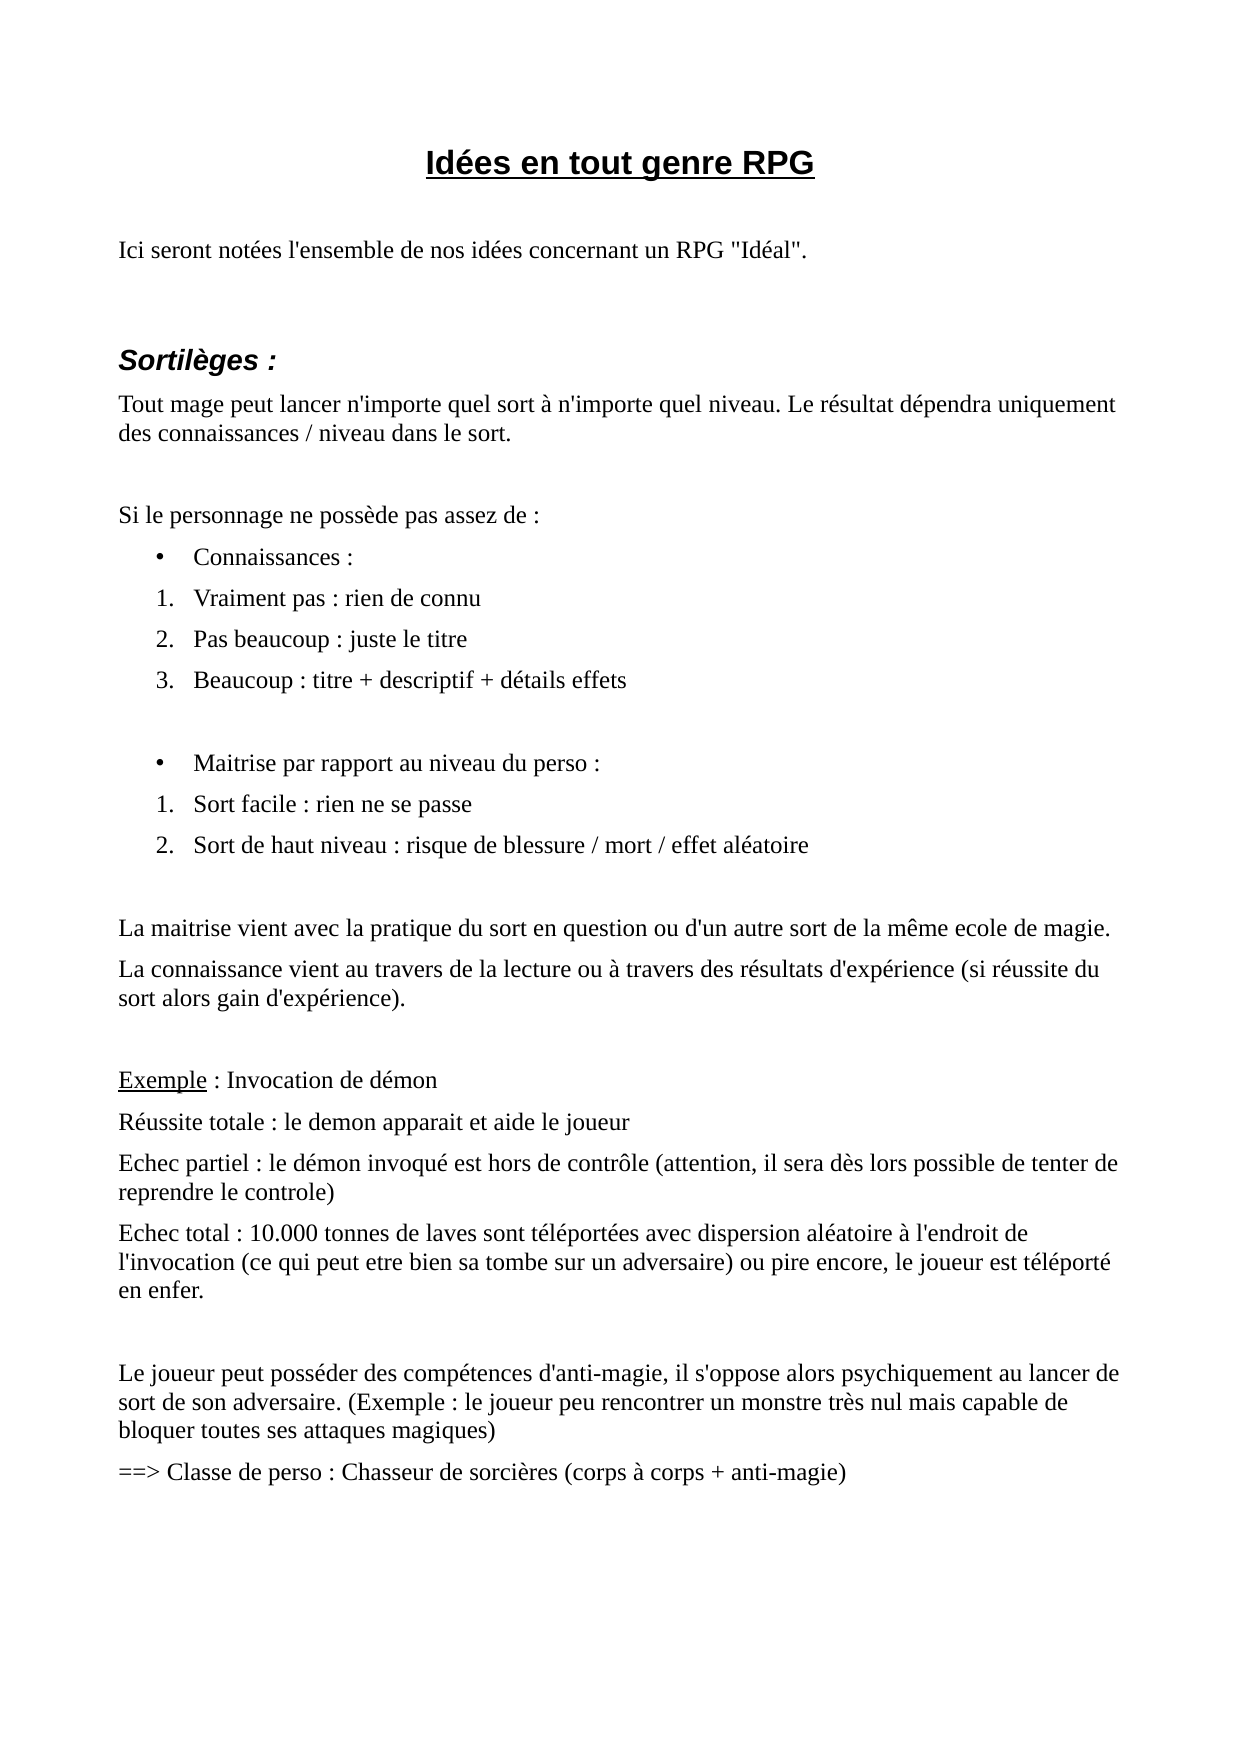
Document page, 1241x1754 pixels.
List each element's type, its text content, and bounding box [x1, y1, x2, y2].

text Echec total : 10.000 tonnes de laves sont téléportées avec dispersion aléatoire à l'endroit de l'invocation (ce qui peut etre bien sa tombe sur un adversaire) ou pire encore, le joueur est téléporté en enfer. [118, 1218, 1122, 1304]
text Exemple : Invocation de démon [118, 1065, 1122, 1094]
list Beaucoup : titre + descriptif + détails effets [156, 665, 1122, 694]
list Maitrise par rapport au niveau du perso : [156, 748, 1122, 777]
text Réussite totale : le demon apparait et aide le joueur [118, 1107, 1122, 1135]
list Pas beaucoup : juste le titre [156, 624, 1122, 653]
text La connaissance vient au travers de la lecture ou à travers des résultats d'expérience (si réussite du sort alors gain d'expérience). [118, 954, 1122, 1012]
text Tout mage peut lancer n'importe quel sort à n'importe quel niveau. Le résultat dépendra uniquement des connaissances / niveau dans le sort. [118, 389, 1122, 447]
list Connaissances : [156, 542, 1122, 570]
list Sort de haut niveau : risque de blessure / mort / effet aléatoire [156, 830, 1122, 859]
text La maitrise vient avec la pratique du sort en question ou d'un autre sort de la même ecole de magie. [118, 913, 1122, 942]
text Si le personnage ne possède pas assez de : [118, 500, 1122, 529]
subtitle Idées en tout genre RPG [118, 143, 1122, 182]
text Le joueur peut posséder des compétences d'anti-magie, il s'oppose alors psychiquement au lancer de sort de son adversaire. (Exemple : le joueur peu rencontrer un monstre très nul mais capable de bloquer toutes ses attaques magiques) [118, 1358, 1122, 1444]
list Vraiment pas : rien de connu [156, 583, 1122, 612]
subtitle Sortilèges : [118, 343, 1122, 377]
list Sort facile : rien ne se passe [156, 789, 1122, 818]
text Ici seront notées l'ensemble de nos idées concernant un RPG "Idéal". [118, 236, 1122, 264]
text ==> Classe de perso : Chasseur de sorcières (corps à corps + anti-magie) [118, 1457, 1122, 1485]
text Echec partiel : le démon invoqué est hors de contrôle (attention, il sera dès lors possible de tenter de reprendre le controle) [118, 1148, 1122, 1205]
